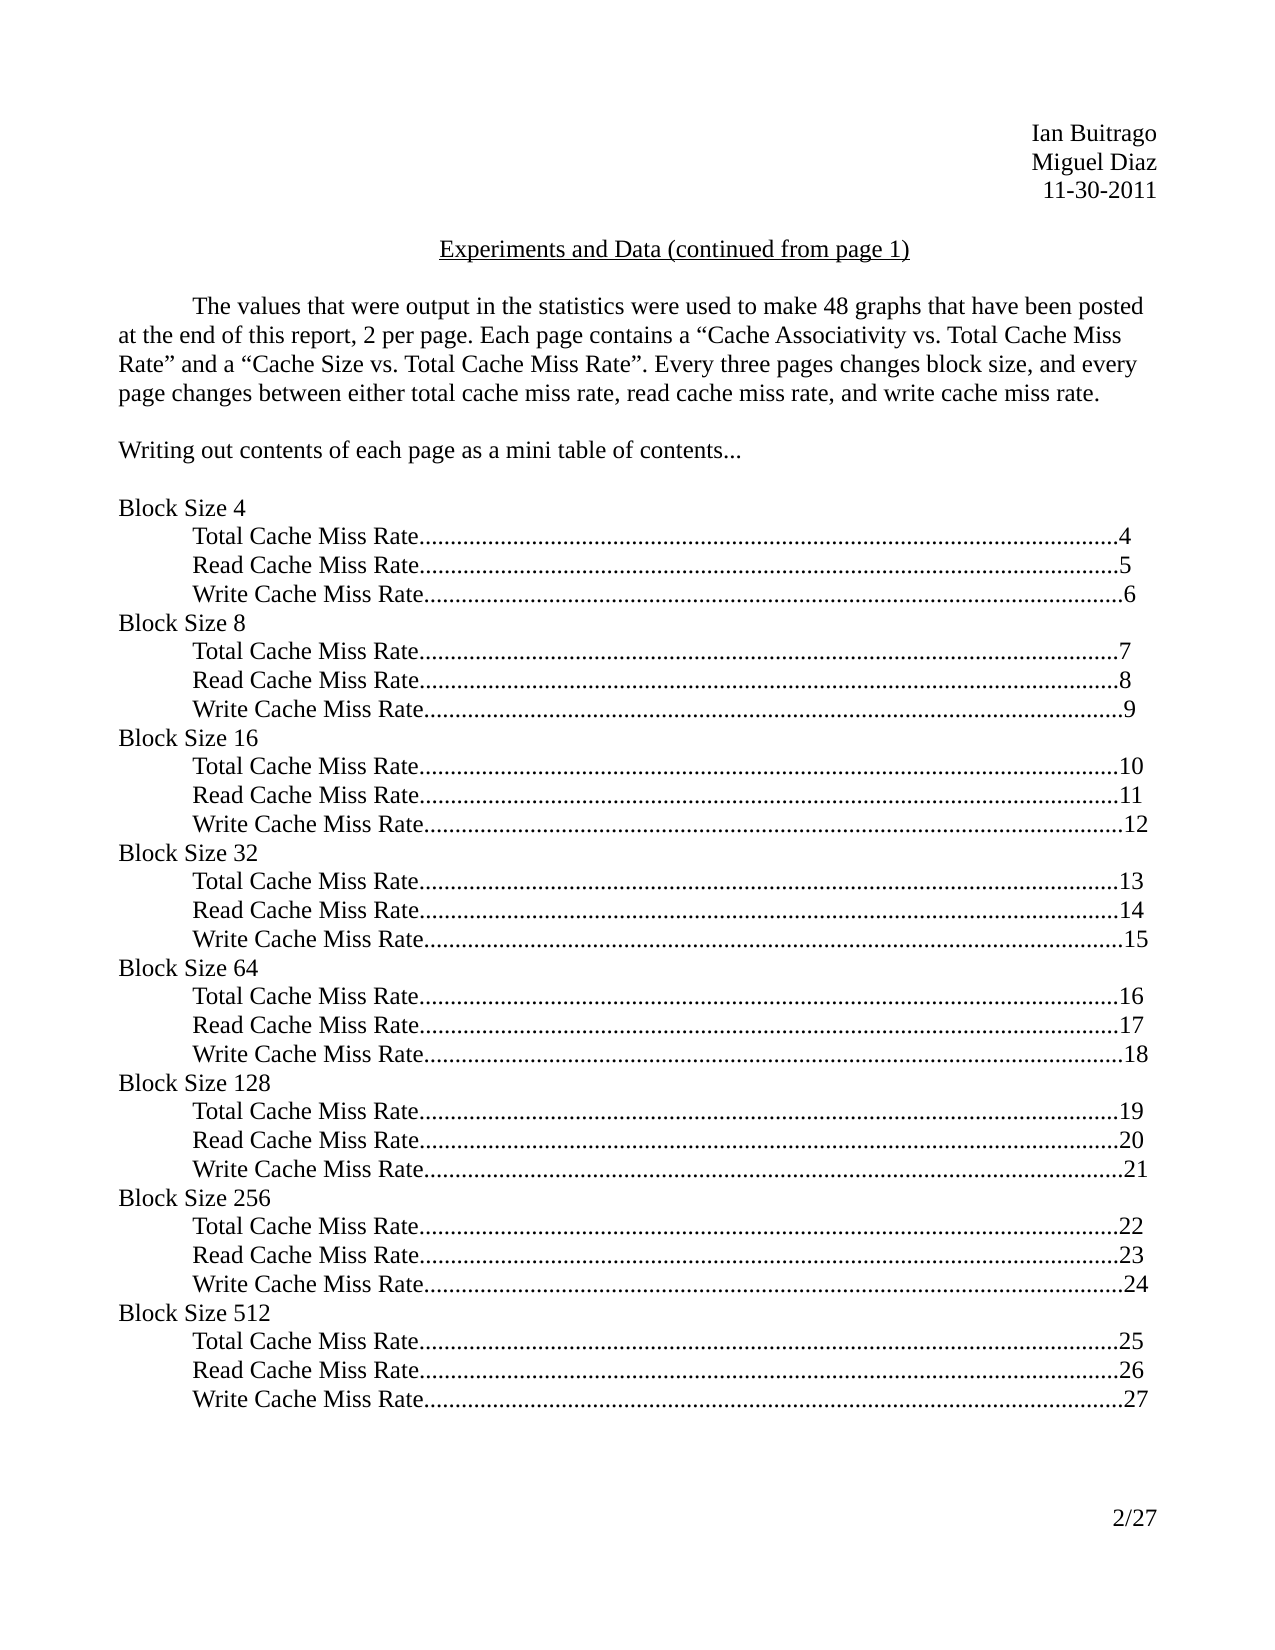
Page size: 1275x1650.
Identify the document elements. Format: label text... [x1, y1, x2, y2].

text Block Size 8 Total Cache Miss Rate................................................................................................................7 [118, 608, 1157, 665]
text Write Cache Miss Rate................................................................................................................15 [118, 924, 1157, 953]
text Read Cache Miss Rate................................................................................................................20 [118, 1125, 1157, 1154]
text Write Cache Miss Rate................................................................................................................27 [118, 1384, 1157, 1413]
text Writing out contents of each page as a mini table of contents... [118, 435, 1157, 464]
text Read Cache Miss Rate................................................................................................................5 [118, 550, 1157, 579]
text The values that were output in the statistics were used to make 48 graphs that have been posted at the end of this report, 2 per page. Each page contains a “Cache Associativity vs. Total Cache Miss Rate” and a “Cache Size vs. Total Cache Miss Rate”. Every three pages changes block size, and every page changes between either total cache miss rate, read cache miss rate, and write cache miss rate. [118, 291, 1157, 406]
text Read Cache Miss Rate................................................................................................................26 [118, 1355, 1157, 1384]
text Block Size 64 Total Cache Miss Rate................................................................................................................16 [118, 953, 1157, 1010]
text Read Cache Miss Rate................................................................................................................23 [118, 1240, 1157, 1269]
text Block Size 512 Total Cache Miss Rate................................................................................................................25 [118, 1298, 1157, 1355]
text Read Cache Miss Rate................................................................................................................17 [118, 1010, 1157, 1039]
text Read Cache Miss Rate................................................................................................................8 [118, 665, 1157, 694]
text Block Size 32 Total Cache Miss Rate................................................................................................................13 [118, 838, 1157, 895]
text Read Cache Miss Rate................................................................................................................11 [118, 780, 1157, 809]
text Block Size 128 Total Cache Miss Rate................................................................................................................19 [118, 1068, 1157, 1125]
text Write Cache Miss Rate................................................................................................................24 [118, 1269, 1157, 1298]
text Write Cache Miss Rate................................................................................................................21 [118, 1154, 1157, 1183]
text Write Cache Miss Rate................................................................................................................18 [118, 1039, 1157, 1068]
text Write Cache Miss Rate................................................................................................................12 [118, 809, 1157, 838]
text Write Cache Miss Rate................................................................................................................6 [118, 579, 1157, 608]
text Block Size 4 Total Cache Miss Rate................................................................................................................4 [118, 493, 1157, 550]
text Block Size 16 Total Cache Miss Rate................................................................................................................10 [118, 723, 1157, 780]
text Block Size 256 Total Cache Miss Rate................................................................................................................22 [118, 1183, 1157, 1240]
text Read Cache Miss Rate................................................................................................................14 [118, 895, 1157, 924]
text Experiments and Data (continued from page 1) [118, 234, 1157, 263]
text Write Cache Miss Rate................................................................................................................9 [118, 694, 1157, 723]
